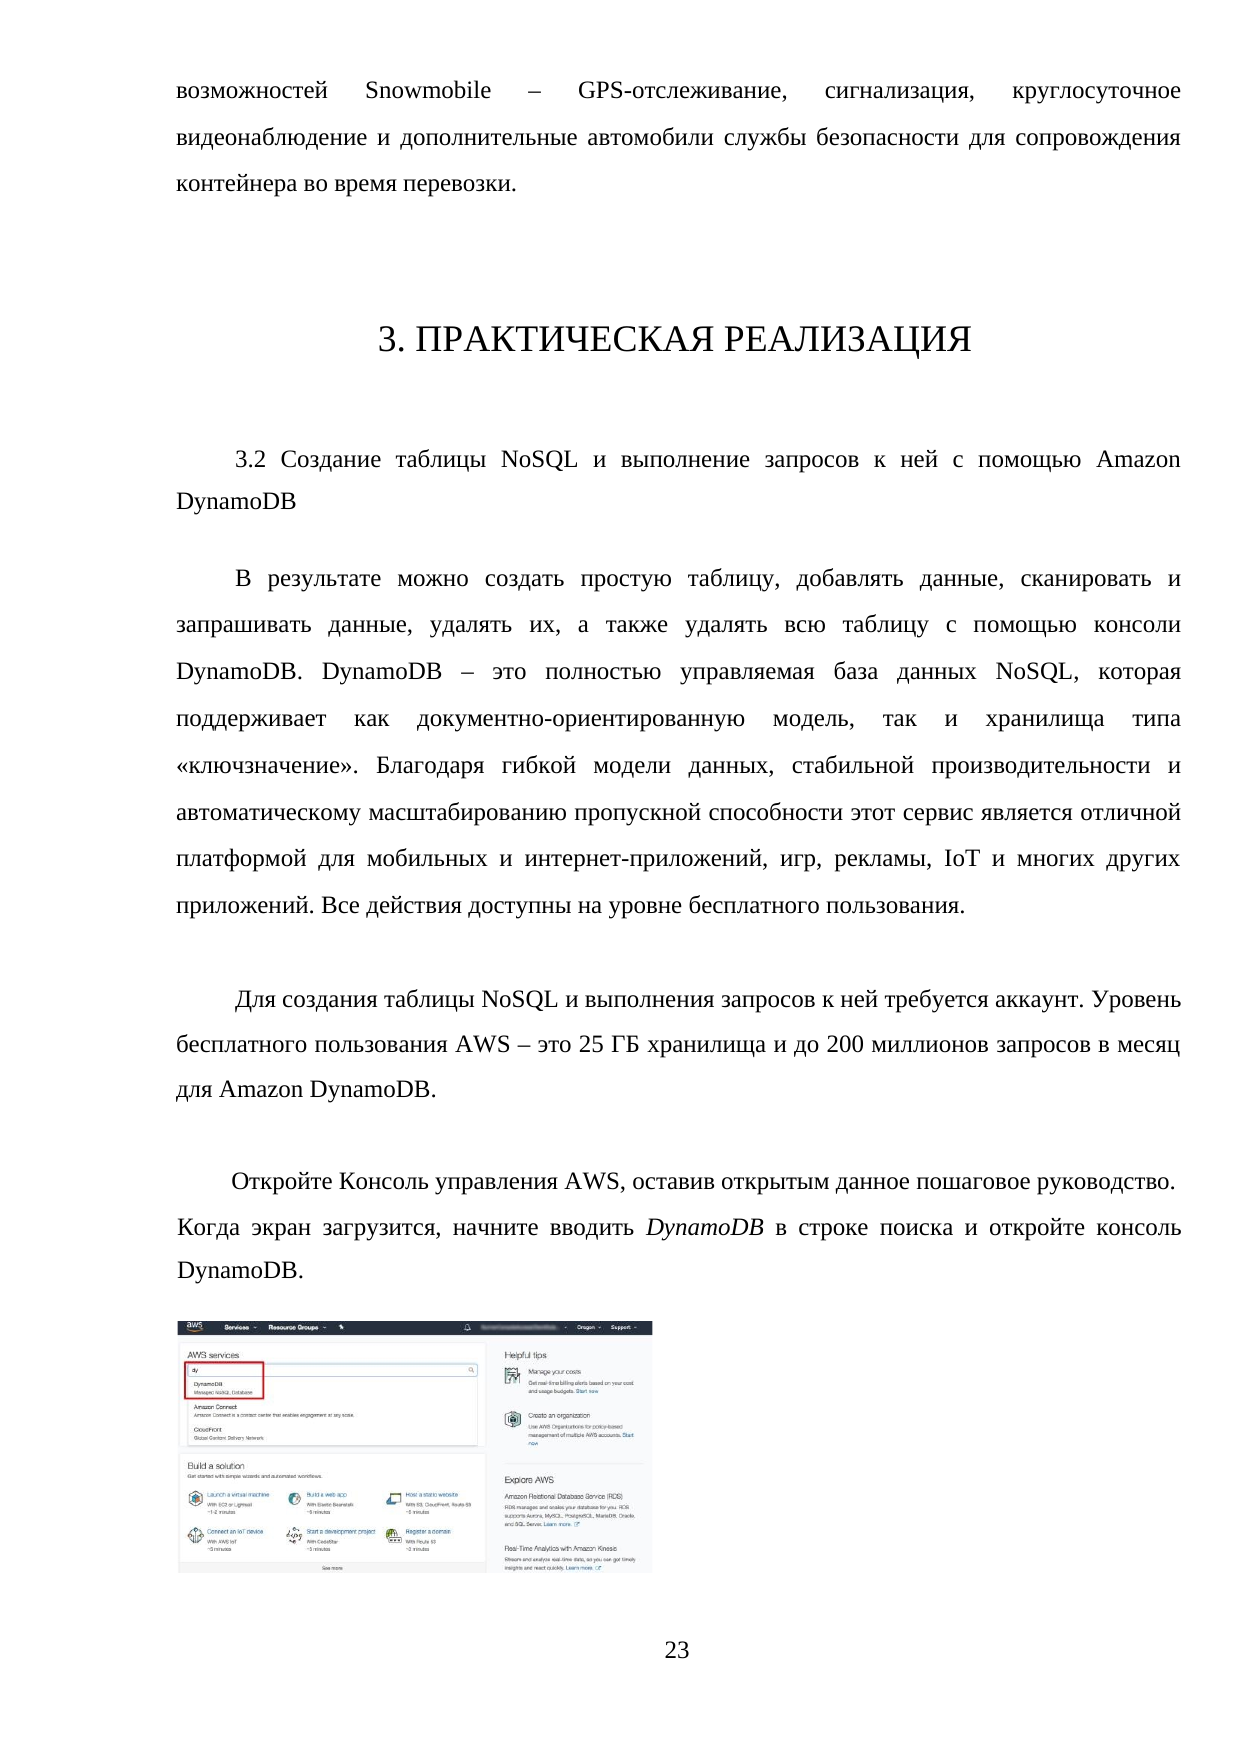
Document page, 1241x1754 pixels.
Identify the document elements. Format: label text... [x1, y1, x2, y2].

subtitle 3. ПРАКТИЧЕСКАЯ РЕАЛИЗАЦИЯ [266, 316, 1093, 359]
text Для создания таблицы NoSQL и выполнения запросов к ней требуется аккаунт. Уровень бесплатного пользования AWS – это 25 ГБ хранилища и до 200 миллионов запросов в месяц для Amazon DynamoDB. [176, 984, 1182, 1102]
text Когда экран загрузится, начните вводить DynamoDB в строке поиска и откройте консоль DynamoDB. [177, 1212, 1182, 1284]
text Откройте Консоль управления AWS, оставив открытым данное пошаговое руководство. [178, 1166, 1182, 1194]
text В результате можно создать простую таблицу, добавлять данные, сканировать и запрашивать данные, удалять их, а также удалять всю таблицу с помощью консоли DynamoDB. DynamoDB – это полностью управляемая база данных NoSQL, которая поддерживает как документно-ориентированную модель, так и хранилища типа «ключзначение». Благодаря гибкой модели данных, стабильной производительности и автоматическому масштабированию пропускной способности этот сервис является отличной платформой для мобильных и интернет-приложений, игр, рекламы, IoT и многих других приложений. Все действия доступны на уровне бесплатного пользования. [176, 563, 1182, 919]
text возможностей Snowmobile – GPS-отслеживание, сигнализация, круглосуточное видеонаблюдение и дополнительные автомобили службы безопасности для сопровождения контейнера во время перевозки. [176, 75, 1182, 197]
text 3.2 Создание таблицы NoSQL и выполнение запросов к ней с помощью Amazon DynamoDB [176, 444, 1182, 515]
